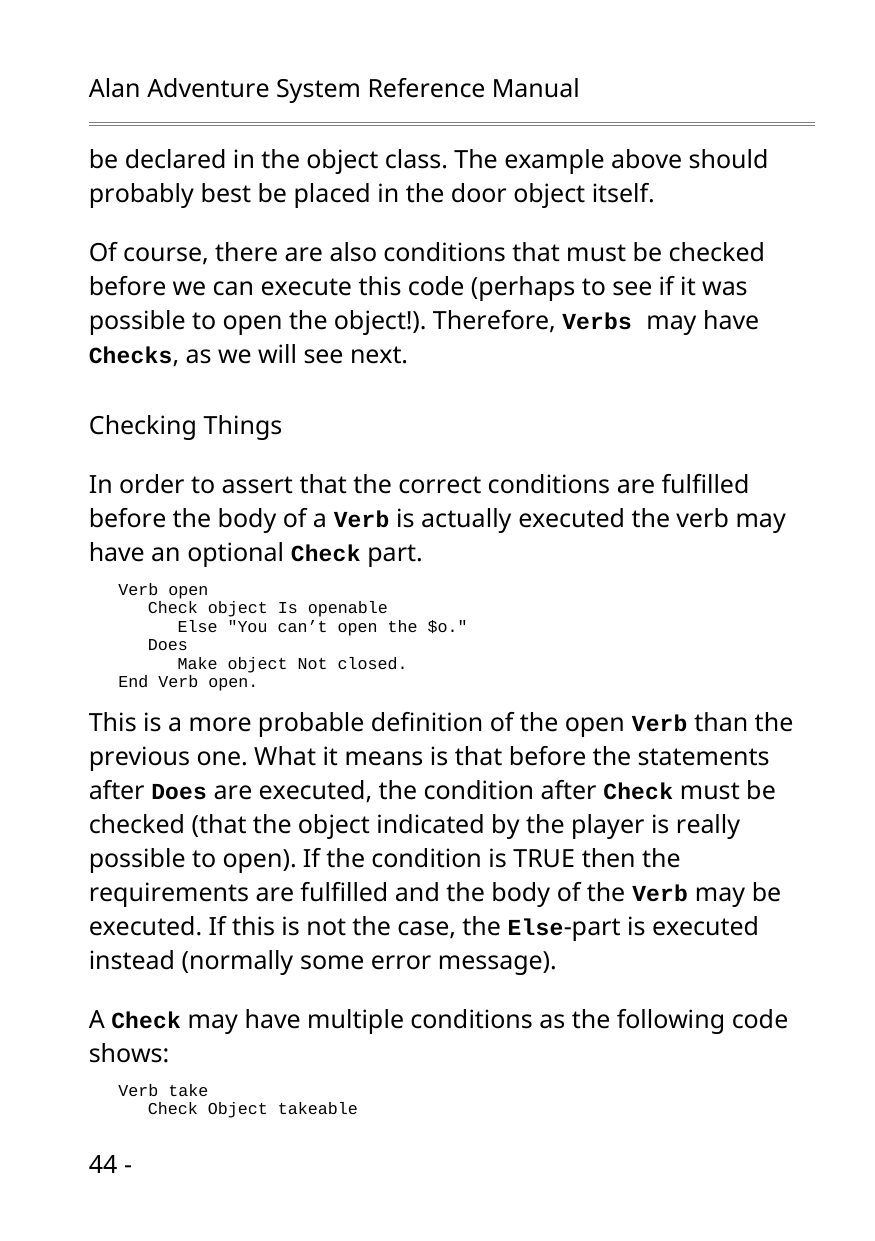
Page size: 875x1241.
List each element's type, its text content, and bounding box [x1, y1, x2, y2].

text In order to assert that the correct conditions are fulfilled before the body of a Verb is ac­tually executed the verb may have an optional Check part. [88, 467, 815, 569]
text A Check may have multiple conditions as the following code shows: [88, 1002, 815, 1070]
text Verb open Check object Is openable Else "You can’t open the $o." Does Make object Not closed. End Verb open. [118, 582, 815, 693]
text This is a more probable definition of the open Verb than the previous one. What it means is that before the statements after Does are executed, the con­dition after Check must be checked (that the object indicated by the player is really possible to open). If the condition is TRUE then the requirements are fulfilled and the body of the Verb may be executed. If this is not the case, the Else-part is executed instead (normally some error message). [88, 705, 815, 977]
text Verb take Check Object takeable [118, 1082, 815, 1119]
text Of course, there are also conditions that must be checked before we can execute this code (perhaps to see if it was possible to open the object!). There­fore, Verbs may have Checks, as we will see next. [88, 235, 815, 371]
subtitle Checking Things [88, 408, 815, 442]
text be declared in the object class. The example above should probably best be placed in the door object itself. [88, 142, 815, 210]
